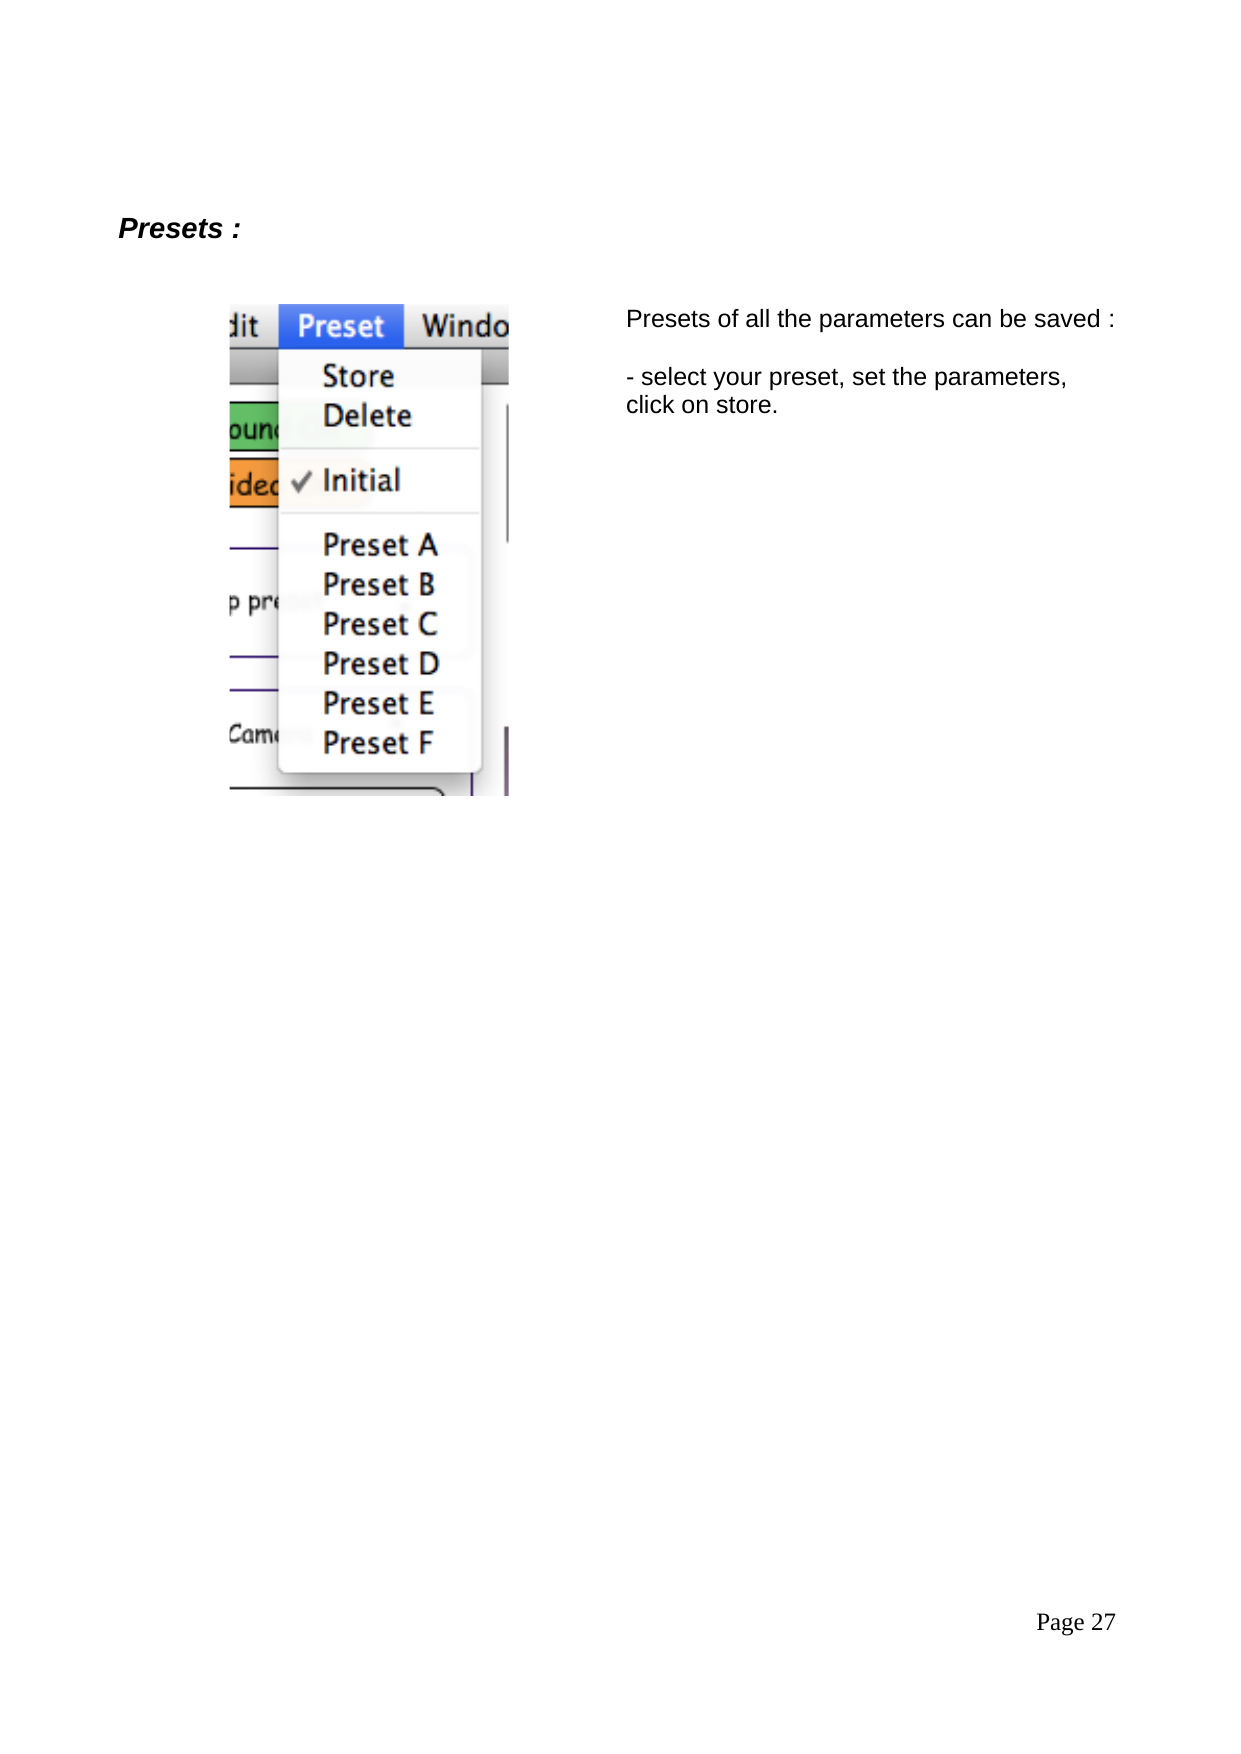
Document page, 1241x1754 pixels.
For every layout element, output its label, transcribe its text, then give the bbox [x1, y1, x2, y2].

picture [229, 304, 509, 796]
table_header [118, 299, 620, 830]
table_header Presets of all the parameters can be saved : - select your preset, set the parameters, click on store. [620, 299, 1122, 830]
subtitle Presets : [118, 211, 1122, 245]
